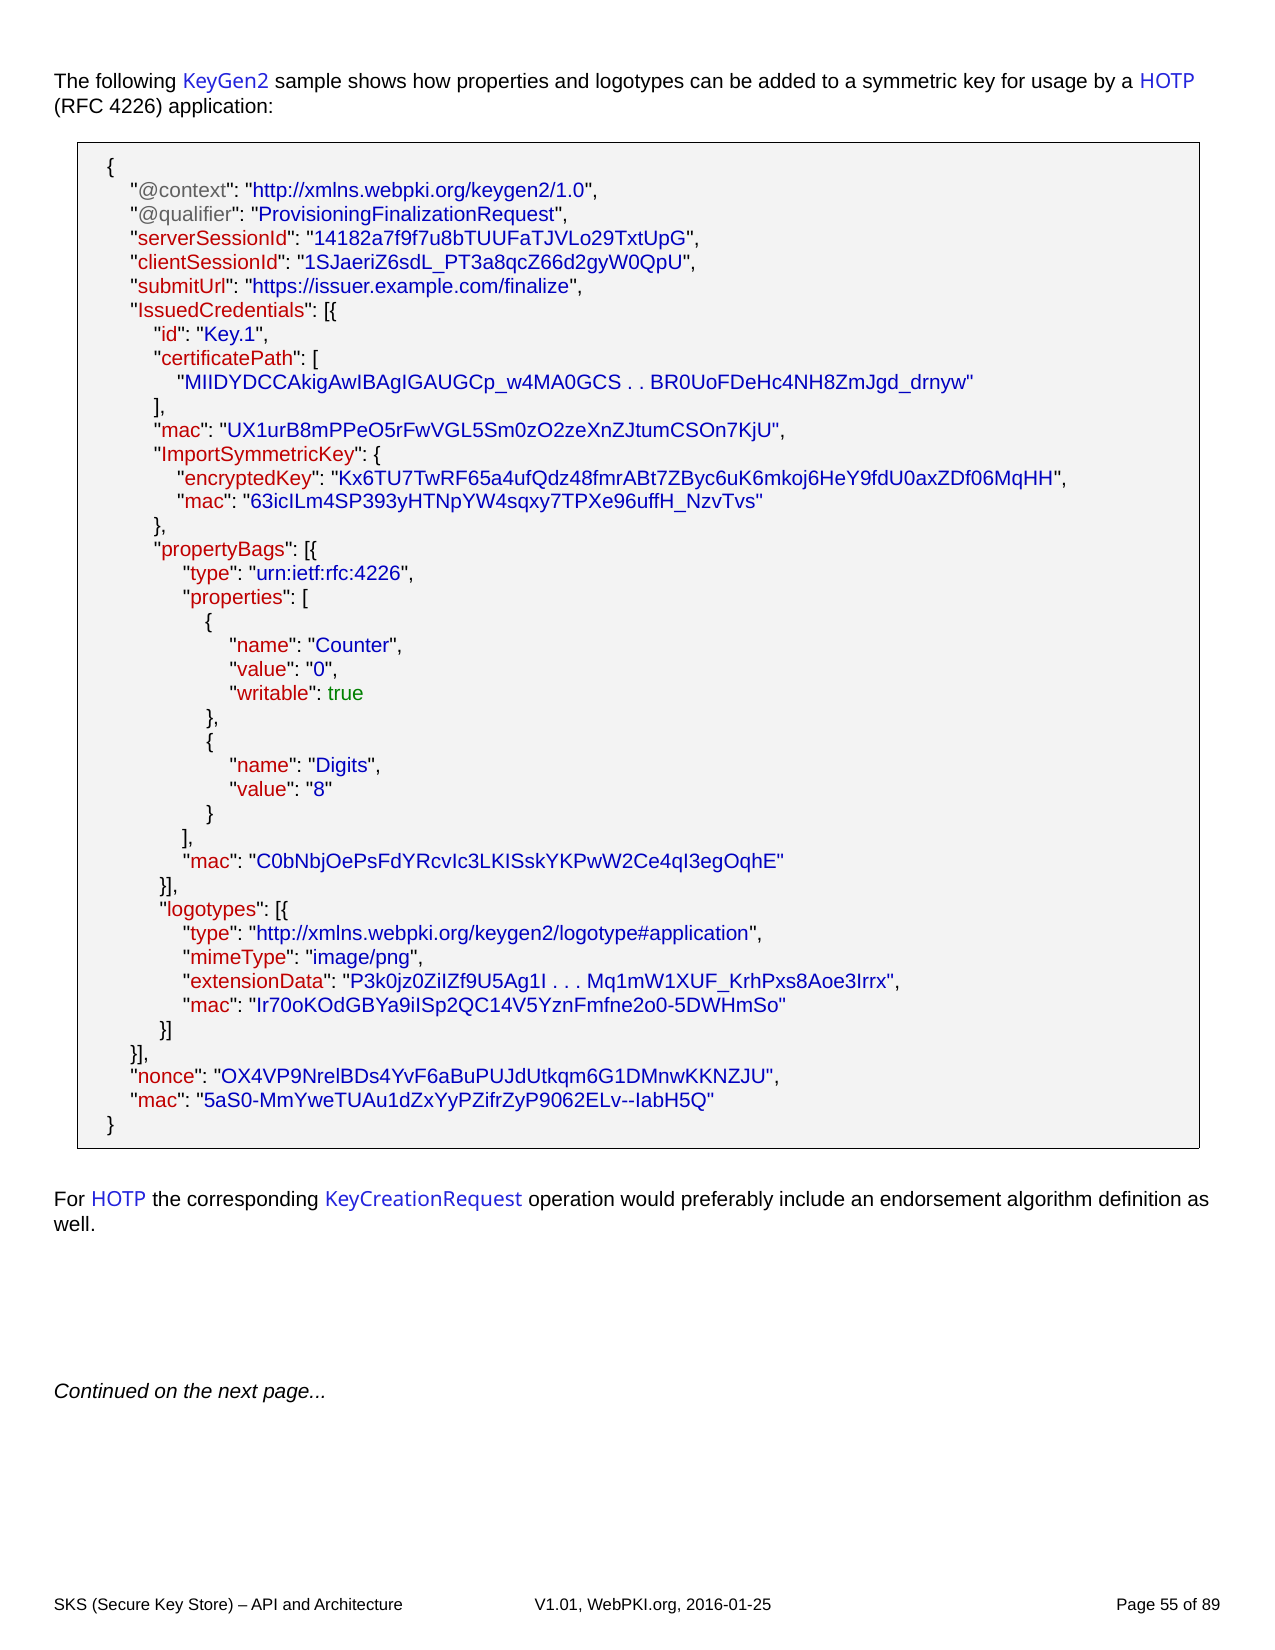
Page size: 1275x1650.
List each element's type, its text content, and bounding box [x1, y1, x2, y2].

text For HOTP the corresponding KeyCreationRequest operation would preferably include an endorsement algorithm definition as well. [54, 1184, 1221, 1236]
text Continued on the next page... [54, 1379, 1221, 1403]
table_header { "@context": "http://xmlns.webpki.org/keygen2/1.0", "@qualifier": "ProvisioningFinalizationRequest", "serverSessionId": "14182a7f9f7u8bTUUFaTJVLo29TxtUpG", "clientSessionId": "1SJaeriZ6sdL_PT3a8qcZ66d2gyW0QpU", "submitUrl": "https://issuer.example.com/finalize", "IssuedCredentials": [{ "id": "Key.1", "certificatePath": [ "MIIDYDCCAkigAwIBAgIGAUGCp_w4MA0GCS . . BR0UoFDeHc4NH8ZmJgd_drnyw" ], "mac": "UX1urB8mPPeO5rFwVGL5Sm0zO2zeXnZJtumCSOn7KjU", "ImportSymmetricKey": { "encryptedKey": "Kx6TU7TwRF65a4ufQdz48fmrABt7ZByc6uK6mkoj6HeY9fdU0axZDf06MqHH", "mac": "63icILm4SP393yHTNpYW4sqxy7TPXe96uffH_NzvTvs" }, "propertyBags": [{ "type": "urn:ietf:rfc:4226", "properties": [ { "name": "Counter", "value": "0", "writable": true }, { "name": "Digits", "value": "8" } ], "mac": "C0bNbjOePsFdYRcvIc3LKISskYKPwW2Ce4qI3egOqhE" }], "logotypes": [{ "type": "http://xmlns.webpki.org/keygen2/logotype#application", "mimeType": "image/png", "extensionData": "P3k0jz0ZiIZf9U5Ag1I . . . Mq1mW1XUF_KrhPxs8Aoe3Irrx", "mac": "Ir70oKOdGBYa9iISp2QC14V5YznFmfne2o0-5DWHmSo" }] }], "nonce": "OX4VP9NrelBDs4YvF6aBuPUJdUtkqm6G1DMnwKKNZJU", "mac": "5aS0-MmYweTUAu1dZxYyPZifrZyP9062ELv--IabH5Q" } [78, 143, 1199, 1148]
text The following KeyGen2 sample shows how properties and logotypes can be added to a symmetric key for usage by a HOTP (RFC 4226) application: [54, 66, 1221, 142]
